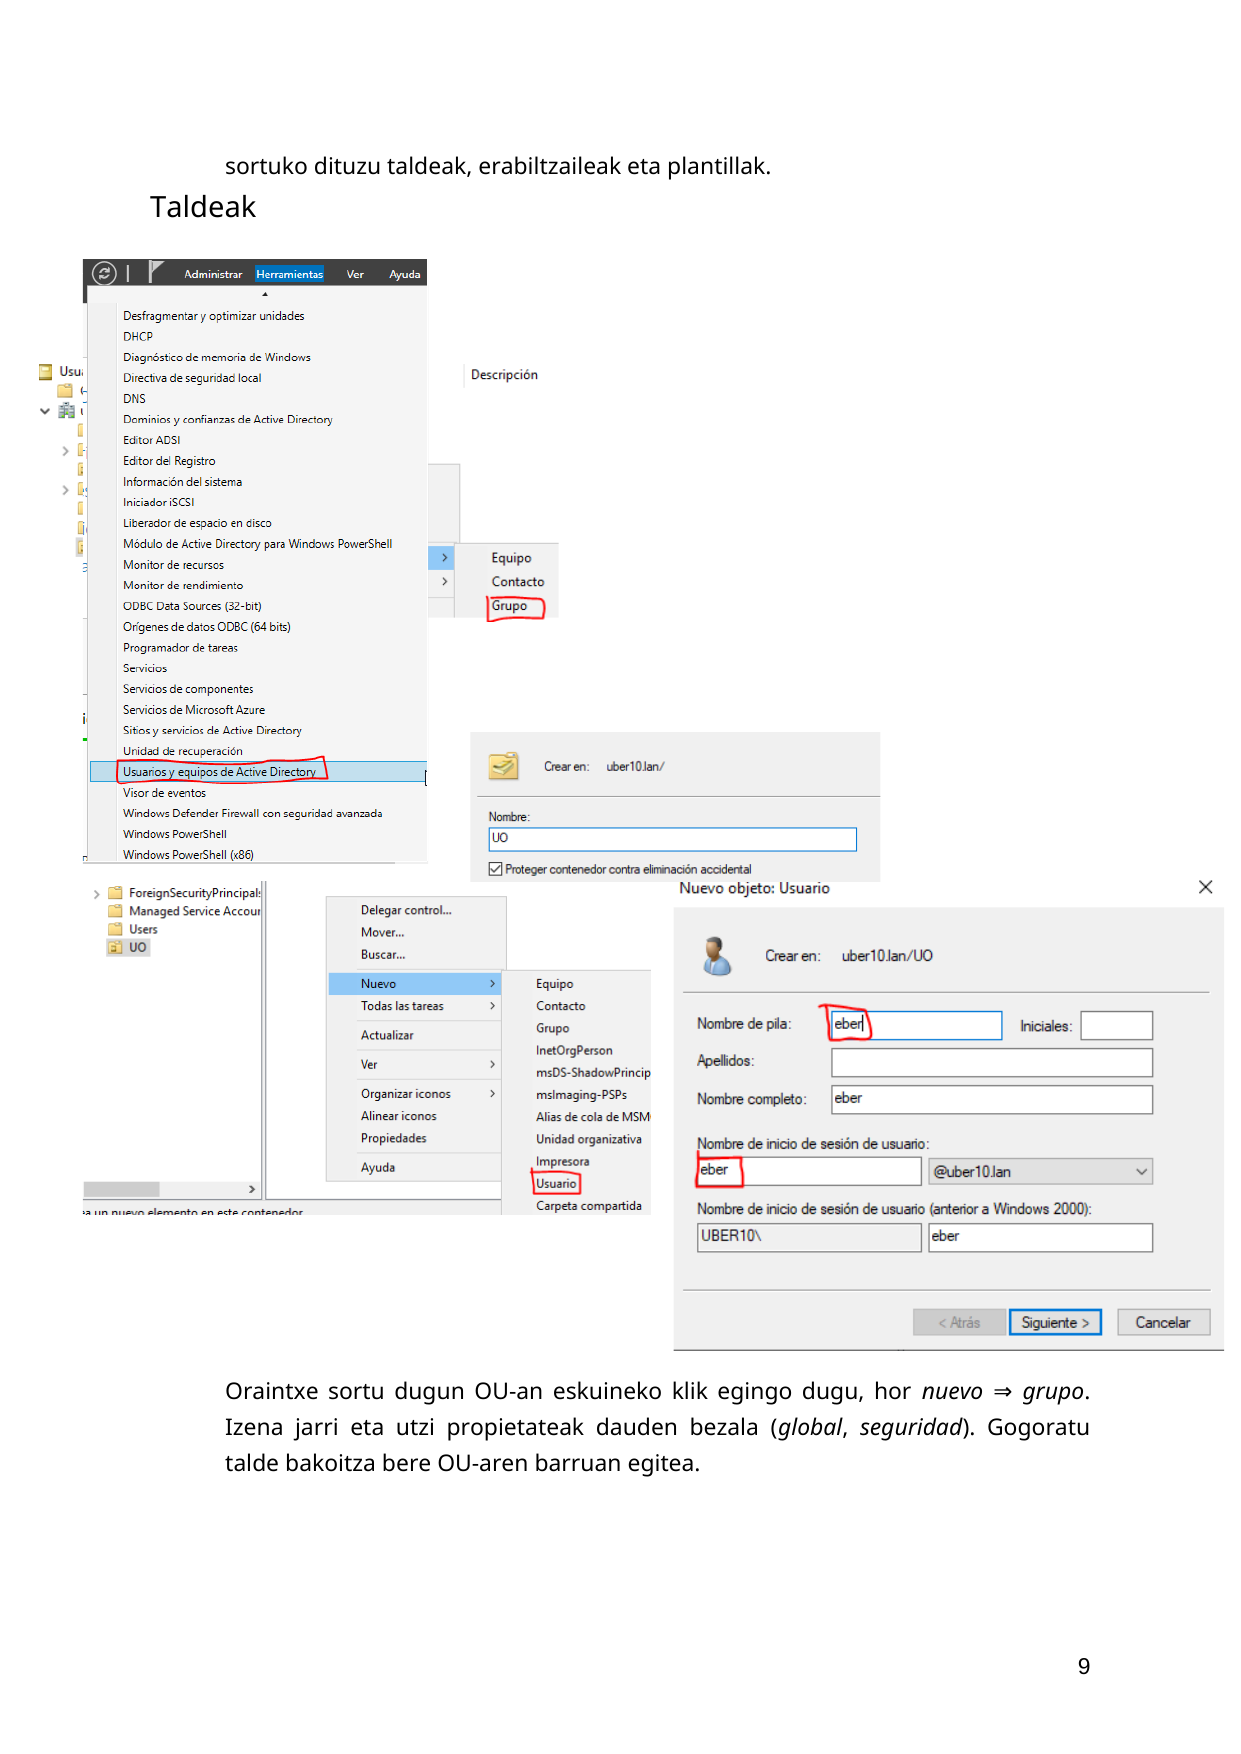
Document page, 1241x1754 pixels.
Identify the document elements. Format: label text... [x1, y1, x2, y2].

text [225, 232, 1090, 881]
text Taldeak [150, 186, 1090, 226]
picture [82, 732, 1225, 1351]
text sortuko dituzu taldeak, erabiltzaileak eta plantillak. [225, 150, 1090, 181]
text Oraintxe sortu dugun OU-an eskuineko klik egingo dugu, hor nuevo ⇒ grupo. Izena jarri eta utzi propietateak dauden bezala (global, seguridad). Gogoratu talde bakoitza bere OU-aren barruan egitea. [225, 882, 1090, 1478]
picture [39, 259, 559, 864]
